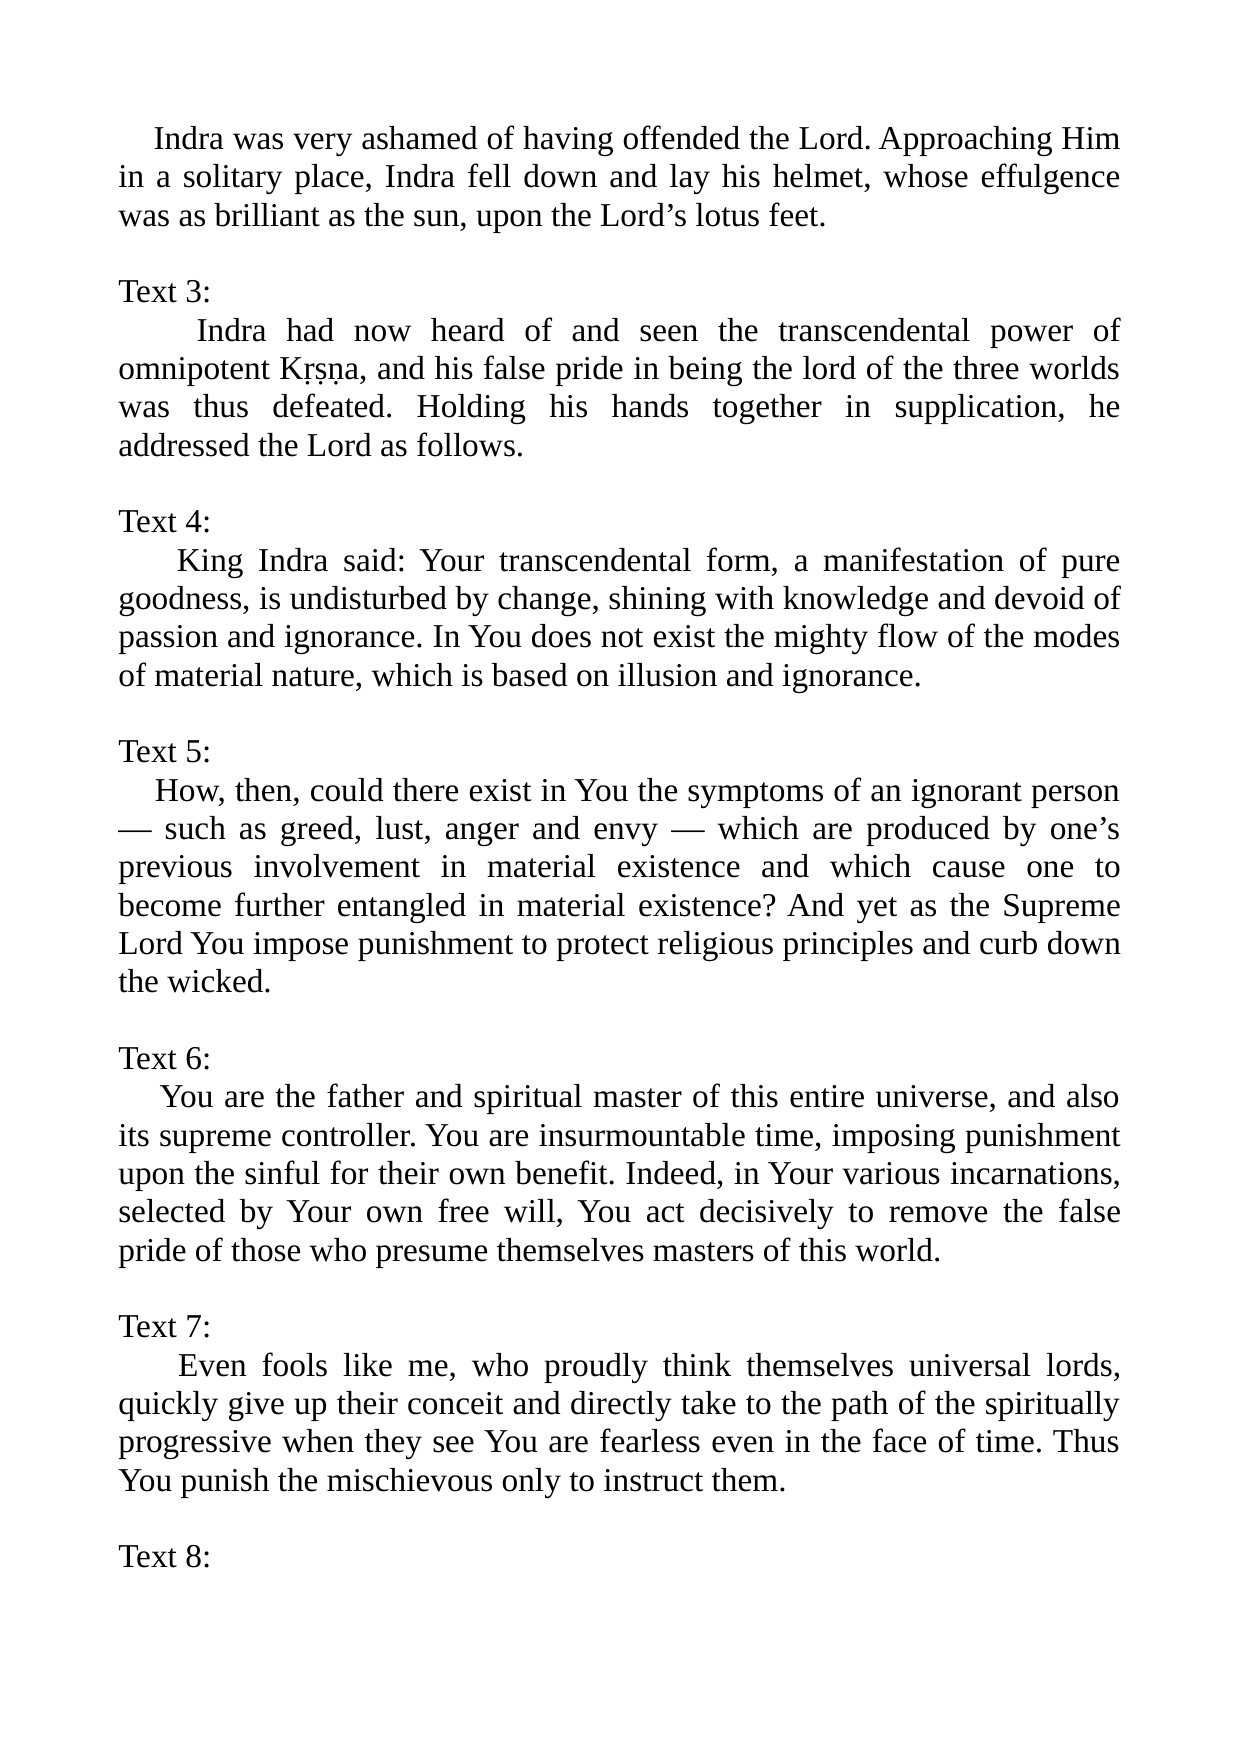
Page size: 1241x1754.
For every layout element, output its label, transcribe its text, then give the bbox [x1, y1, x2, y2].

text How, then, could there exist in You the symptoms of an ignorant person — such as greed, lust, anger and envy — which are produced by one’s previous involvement in material existence and which cause one to become further entangled in material existence? And yet as the Supreme Lord You impose punishment to protect religious principles and curb down the wicked. [118, 770, 1122, 1000]
text Text 4: [118, 501, 1122, 540]
text You are the father and spiritual master of this entire universe, and also its supreme controller. You are insurmountable time, imposing punishment upon the sinful for their own benefit. Indeed, in Your various incarnations, selected by Your own free will, You act decisively to remove the false pride of those who presume themselves masters of this world. [118, 1076, 1122, 1268]
text King Indra said: Your transcendental form, a manifestation of pure goodness, is undisturbed by change, shining with knowledge and devoid of passion and ignorance. In You does not exist the mighty flow of the modes of material nature, which is based on illusion and ignorance. [118, 540, 1122, 693]
text Text 5: [118, 731, 1122, 770]
text Indra had now heard of and seen the transcendental power of omnipotent Kṛṣṇa, and his false pride in being the lord of the three worlds was thus defeated. Holding his hands together in supplication, he addressed the Lord as follows. [118, 310, 1122, 463]
text Text 8: [118, 1536, 1122, 1575]
text Text 6: [118, 1038, 1122, 1076]
text Text 3: [118, 271, 1122, 310]
text Indra was very ashamed of having offended the Lord. Approaching Him in a solitary place, Indra fell down and lay his helmet, whose effulgence was as brilliant as the sun, upon the Lord’s lotus feet. [118, 118, 1122, 233]
text Text 7: [118, 1306, 1122, 1345]
text Even fools like me, who proudly think themselves universal lords, quickly give up their conceit and directly take to the path of the spiritually progressive when they see You are fearless even in the face of time. Thus You punish the mischievous only to instruct them. [118, 1345, 1122, 1498]
